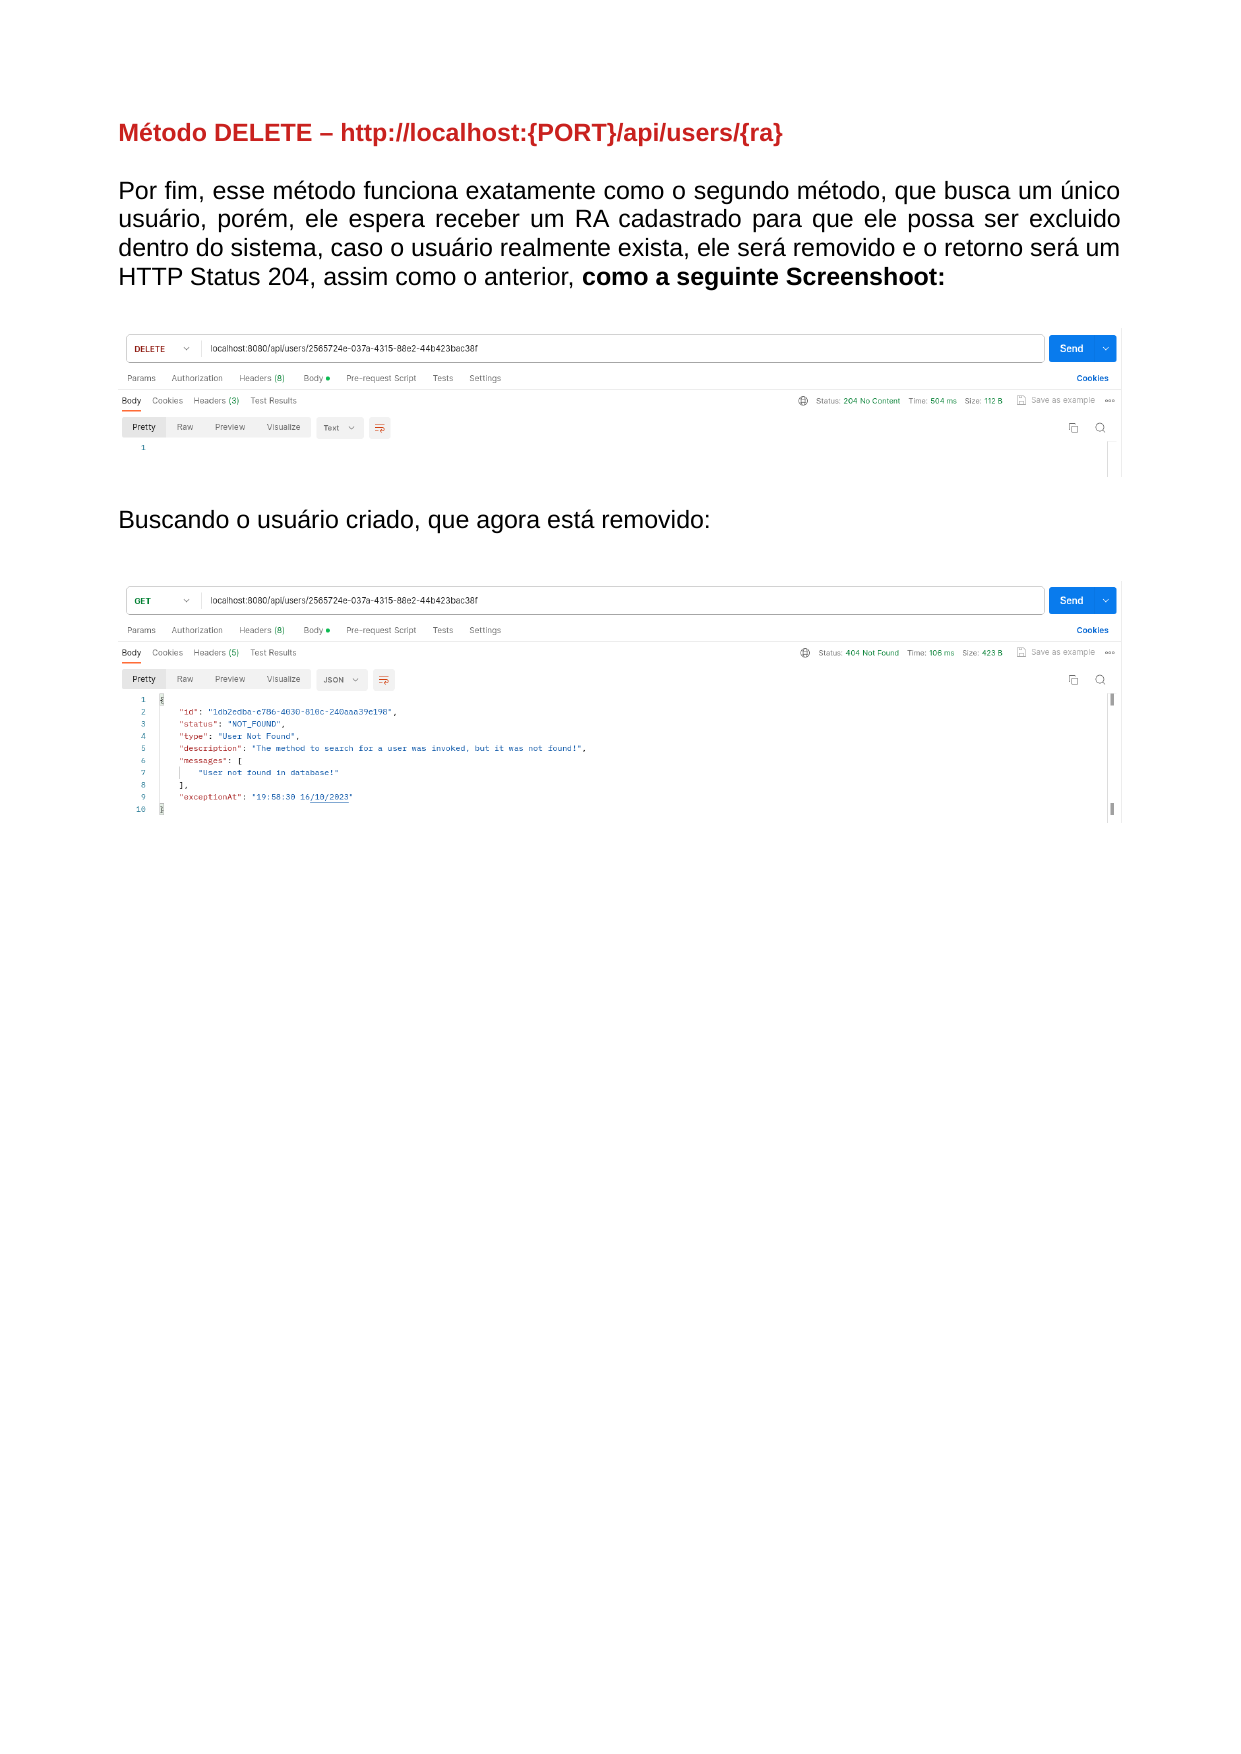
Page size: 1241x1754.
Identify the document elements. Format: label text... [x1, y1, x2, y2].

picture [118, 581, 1123, 823]
text Por fim, esse método funciona exatamente como o segundo método, que busca um único usuário, porém, ele espera receber um RA cadastrado para que ele possa ser excluido dentro do sistema, caso o usuário realmente exista, ele será removido e o retorno será um HTTP Status 204, assim como o anterior, como a seguinte Screenshoot: [118, 176, 1122, 291]
text Buscando o usuário criado, que agora está removido: [118, 505, 1122, 534]
picture [118, 328, 1123, 477]
text Método DELETE – http://localhost:{PORT}/api/users/{ra} [118, 118, 1122, 147]
